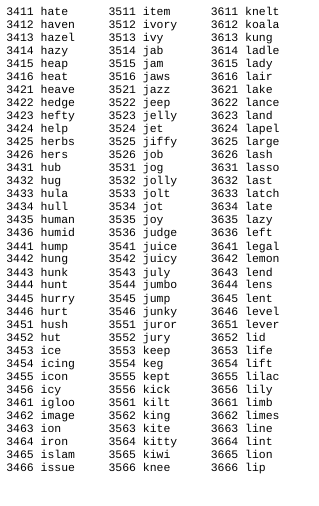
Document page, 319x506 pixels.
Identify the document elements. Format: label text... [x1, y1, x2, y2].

text 3453 ice [6, 344, 108, 357]
text 3613 kung [211, 32, 313, 45]
text 3665 lion [211, 449, 313, 462]
text 3643 lend [211, 266, 313, 279]
text 3446 hurt [6, 305, 108, 318]
text 3425 herbs [6, 136, 108, 149]
text 3414 hazy [6, 45, 108, 58]
text 3633 latch [211, 188, 313, 201]
text 3651 lever [211, 318, 313, 331]
text 3436 humid [6, 227, 108, 240]
text 3642 lemon [211, 253, 313, 266]
text 3451 hush [6, 318, 108, 331]
text 3526 job [108, 149, 211, 162]
text 3542 juicy [108, 253, 211, 266]
text 3445 hurry [6, 292, 108, 305]
text 3515 jam [108, 58, 211, 71]
text 3635 lazy [211, 214, 313, 227]
text 3554 keg [108, 357, 211, 371]
text 3641 legal [211, 240, 313, 253]
text 3551 juror [108, 318, 211, 331]
text 3625 large [211, 136, 313, 149]
text 3441 hump [6, 240, 108, 253]
text 3546 junky [108, 305, 211, 318]
text 3422 hedge [6, 97, 108, 110]
text 3611 knelt [211, 6, 313, 19]
text 3555 kept [108, 371, 211, 383]
text 3636 left [211, 227, 313, 240]
text 3565 kiwi [108, 449, 211, 462]
text 3431 hub [6, 162, 108, 175]
text 3514 jab [108, 45, 211, 58]
text 3624 lapel [211, 123, 313, 136]
text 3463 ion [6, 423, 108, 436]
text 3663 line [211, 423, 313, 436]
text 3566 knee [108, 462, 211, 475]
text 3561 kilt [108, 397, 211, 409]
text 3622 lance [211, 97, 313, 110]
text 3553 keep [108, 344, 211, 357]
text 3435 human [6, 214, 108, 227]
text 3631 lasso [211, 162, 313, 175]
text 3524 jet [108, 123, 211, 136]
text 3545 jump [108, 292, 211, 305]
text 3411 hate [6, 6, 108, 19]
text 3532 jolly [108, 175, 211, 188]
text 3666 lip [211, 462, 313, 475]
text 3656 lily [211, 383, 313, 397]
text 3423 hefty [6, 110, 108, 123]
text 3634 late [211, 201, 313, 214]
text 3543 july [108, 266, 211, 279]
text 3521 jazz [108, 84, 211, 97]
text 3444 hunt [6, 279, 108, 292]
text 3664 lint [211, 436, 313, 449]
text 3454 icing [6, 357, 108, 371]
text 3563 kite [108, 423, 211, 436]
text 3564 kitty [108, 436, 211, 449]
text 3434 hull [6, 201, 108, 214]
text 3654 lift [211, 357, 313, 371]
text 3426 hers [6, 149, 108, 162]
text 3626 lash [211, 149, 313, 162]
text 3522 jeep [108, 97, 211, 110]
text 3615 lady [211, 58, 313, 71]
text 3432 hug [6, 175, 108, 188]
text 3466 issue [6, 462, 108, 475]
text 3652 lid [211, 331, 313, 344]
text 3612 koala [211, 19, 313, 32]
text 3646 level [211, 305, 313, 318]
text 3443 hunk [6, 266, 108, 279]
text 3655 lilac [211, 371, 313, 383]
text 3415 heap [6, 58, 108, 71]
text 3645 lent [211, 292, 313, 305]
text 3541 juice [108, 240, 211, 253]
text 3644 lens [211, 279, 313, 292]
text 3424 help [6, 123, 108, 136]
text 3623 land [211, 110, 313, 123]
text 3416 heat [6, 71, 108, 84]
text 3556 kick [108, 383, 211, 397]
text 3512 ivory [108, 19, 211, 32]
text 3544 jumbo [108, 279, 211, 292]
text 3562 king [108, 409, 211, 423]
text 3552 jury [108, 331, 211, 344]
text 3661 limb [211, 397, 313, 409]
text 3461 igloo [6, 397, 108, 409]
text 3413 hazel [6, 32, 108, 45]
text 3513 ivy [108, 32, 211, 45]
text 3534 jot [108, 201, 211, 214]
text 3523 jelly [108, 110, 211, 123]
text 3452 hut [6, 331, 108, 344]
text 3462 image [6, 409, 108, 423]
text 3442 hung [6, 253, 108, 266]
text 3456 icy [6, 383, 108, 397]
text 3455 icon [6, 371, 108, 383]
text 3621 lake [211, 84, 313, 97]
text 3516 jaws [108, 71, 211, 84]
text 3653 life [211, 344, 313, 357]
text 3525 jiffy [108, 136, 211, 149]
text 3536 judge [108, 227, 211, 240]
text 3511 item [108, 6, 211, 19]
text 3465 islam [6, 449, 108, 462]
text 3632 last [211, 175, 313, 188]
text 3421 heave [6, 84, 108, 97]
text 3616 lair [211, 71, 313, 84]
text 3614 ladle [211, 45, 313, 58]
text 3662 limes [211, 409, 313, 423]
text 3433 hula [6, 188, 108, 201]
text 3531 jog [108, 162, 211, 175]
text 3412 haven [6, 19, 108, 32]
text 3464 iron [6, 436, 108, 449]
text 3535 joy [108, 214, 211, 227]
text 3533 jolt [108, 188, 211, 201]
